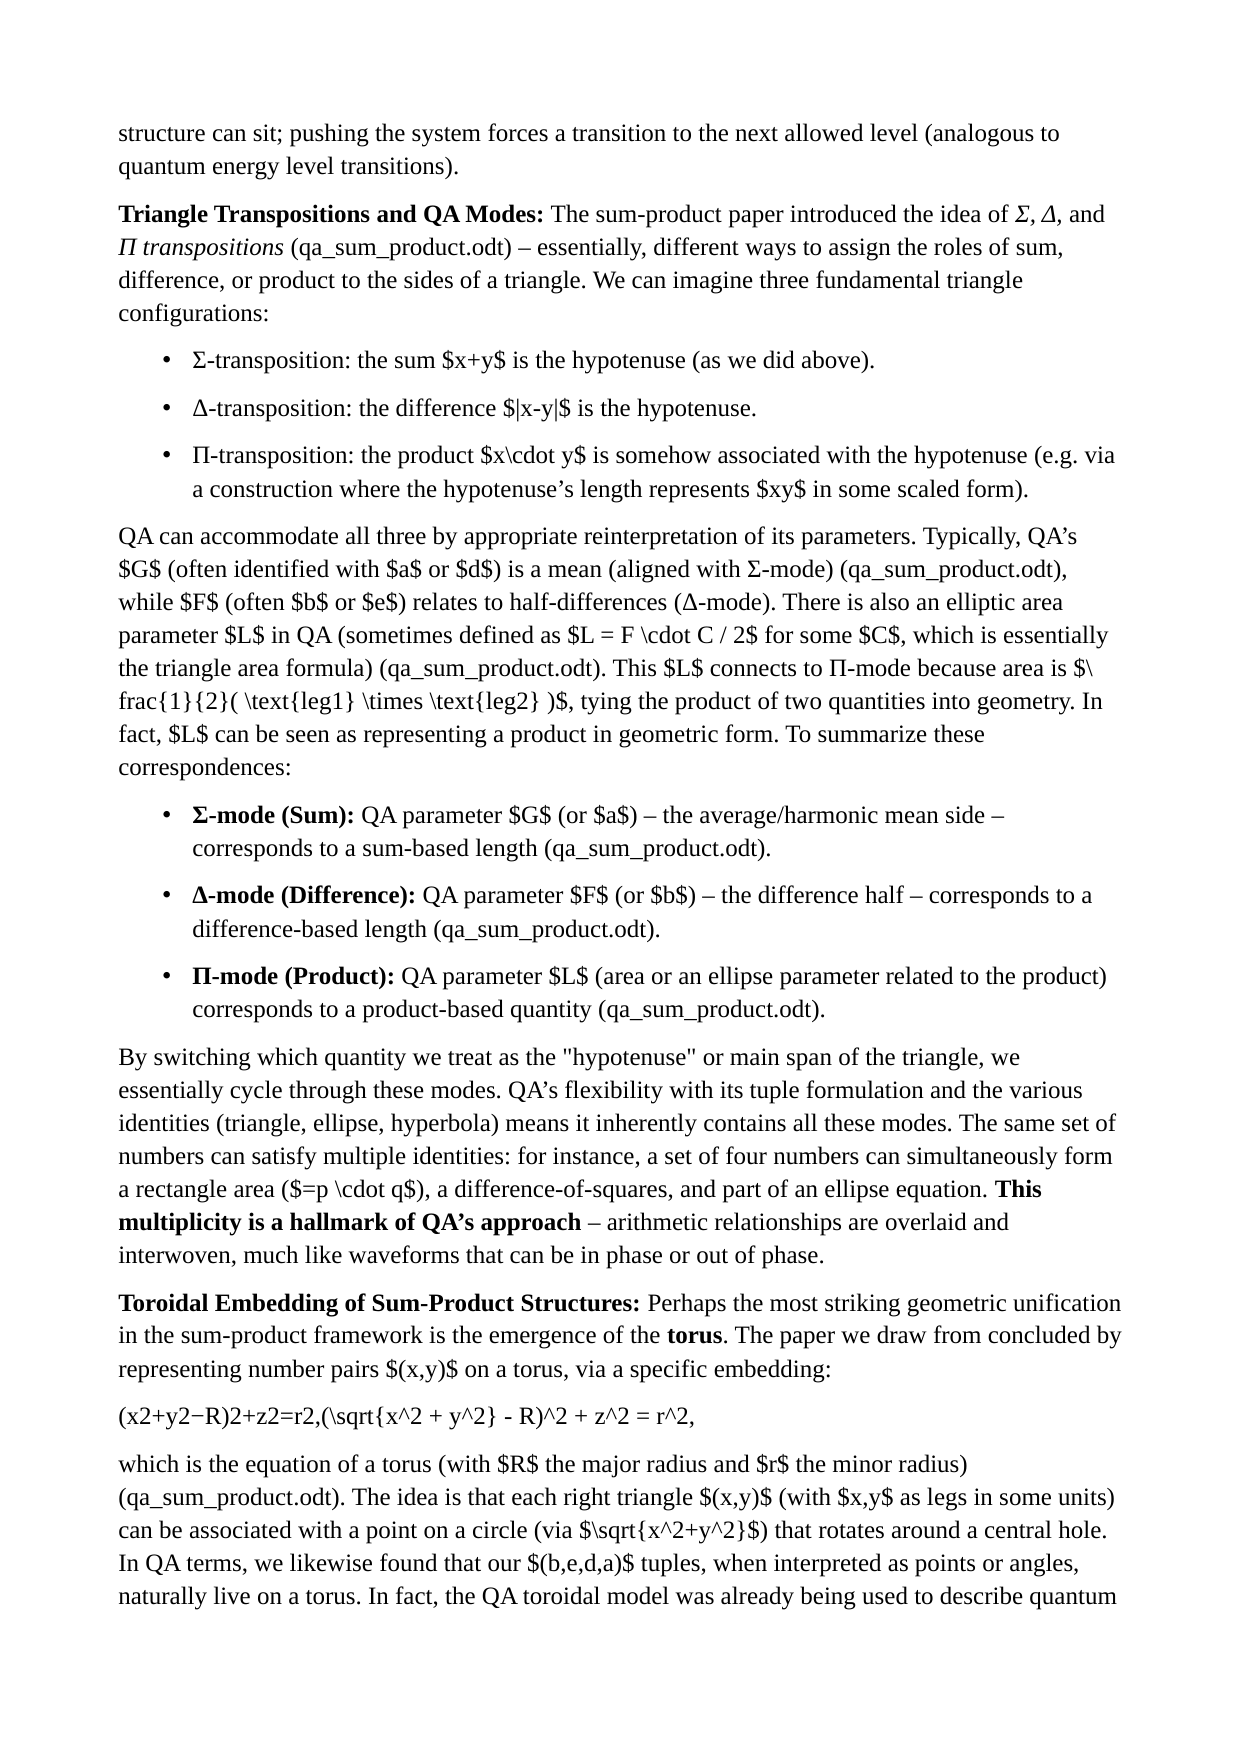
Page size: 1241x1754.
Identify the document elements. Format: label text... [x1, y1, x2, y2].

text Triangle Transpositions and QA Modes: The sum-product paper introduced the idea of Σ, Δ, and Π transpositions (qa_sum_product.odt) – essentially, different ways to assign the roles of sum, difference, or product to the sides of a triangle. We can imagine three fundamental triangle configurations: [118, 199, 1122, 327]
list Δ-mode (Difference): QA parameter $F$ (or $b$) – the difference half – corresponds to a difference-based length (qa_sum_product.odt). [162, 881, 1122, 942]
text Toroidal Embedding of Sum-Product Structures: Perhaps the most striking geometric unification in the sum-product framework is the emergence of the torus. The paper we draw from concluded by representing number pairs $(x,y)$ on a torus, via a specific embedding: [118, 1288, 1122, 1382]
text By switching which quantity we treat as the "hypotenuse" or main span of the triangle, we essentially cycle through these modes. QA’s flexibility with its tuple formulation and the various identities (triangle, ellipse, hyperbola) means it inherently contains all these modes. The same set of numbers can satisfy multiple identities: for instance, a set of four numbers can simultaneously form a rectangle area ($=p \cdot q$), a difference-of-squares, and part of an ellipse equation. This multiplicity is a hallmark of QA’s approach – arithmetic relationships are overlaid and interwoven, much like waveforms that can be in phase or out of phase. [118, 1042, 1122, 1269]
list Π-transposition: the product $x\cdot y$ is somehow associated with the hypotenuse (e.g. via a construction where the hypotenuse’s length represents $xy$ in some scaled form). [162, 441, 1122, 502]
list Σ-mode (Sum): QA parameter $G$ (or $a$) – the average/harmonic mean side – corresponds to a sum-based length (qa_sum_product.odt). [162, 800, 1122, 862]
text QA can accommodate all three by appropriate reinterpretation of its parameters. Typically, QA’s $G$ (often identified with $a$ or $d$) is a mean (aligned with Σ-mode) (qa_sum_product.odt), while $F$ (often $b$ or $e$) relates to half-differences (Δ-mode). There is also an elliptic area parameter $L$ in QA (sometimes defined as $L = F \cdot C / 2$ for some $C$, which is essentially the triangle area formula) (qa_sum_product.odt). This $L$ connects to Π-mode because area is $\frac{1}{2}( \text{leg1} \times \text{leg2} )$, tying the product of two quantities into geometry. In fact, $L$ can be seen as representing a product in geometric form. To summarize these correspondences: [118, 521, 1122, 781]
text (x2+y2−R)2+z2=r2,(\sqrt{x^2 + y^2} - R)^2 + z^2 = r^2, [118, 1401, 1122, 1430]
text which is the equation of a torus (with $R$ the major radius and $r$ the minor radius) (qa_sum_product.odt). The idea is that each right triangle $(x,y)$ (with $x,y$ as legs in some units) can be associated with a point on a circle (via $\sqrt{x^2+y^2}$) that rotates around a central hole. In QA terms, we likewise found that our $(b,e,d,a)$ tuples, when interpreted as points or angles, naturally live on a torus. In fact, the QA toroidal model was already being used to describe quantum [118, 1449, 1122, 1610]
list Π-mode (Product): QA parameter $L$ (area or an ellipse parameter related to the product) corresponds to a product-based quantity (qa_sum_product.odt). [162, 961, 1122, 1023]
list Δ-transposition: the difference $|x-y|$ is the hypotenuse. [162, 393, 1122, 422]
text structure can sit; pushing the system forces a transition to the next allowed level (analogous to quantum energy level transitions). [118, 118, 1122, 180]
list Σ-transposition: the sum $x+y$ is the hypotenuse (as we did above). [162, 345, 1122, 374]
